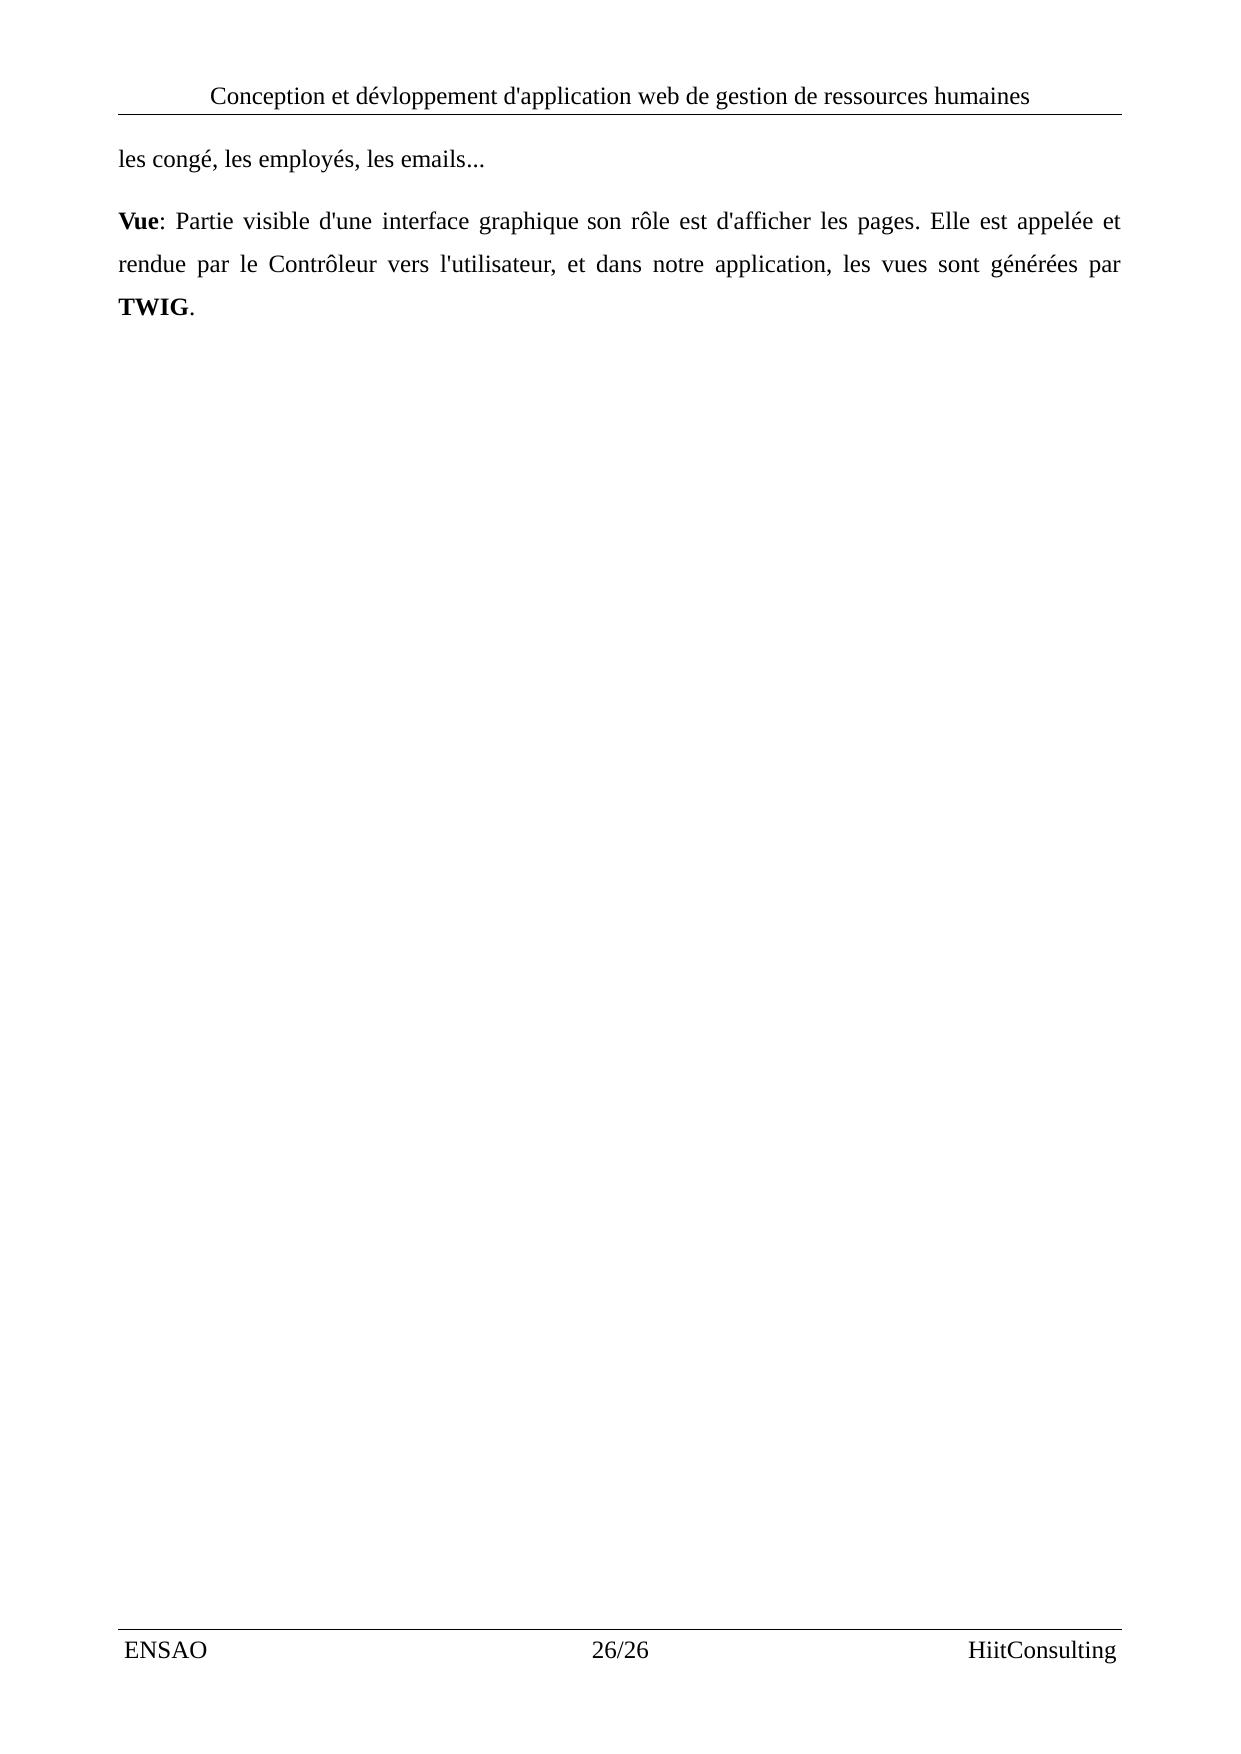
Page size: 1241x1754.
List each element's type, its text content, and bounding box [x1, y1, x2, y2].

text les congé, les employés, les emails... [118, 144, 1122, 173]
text Vue: Partie visible d'une interface graphique son rôle est d'afficher les pages. Elle est appelée et rendue par le Contrôleur vers l'utilisateur, et dans notre application, les vues sont générées par TWIG. [118, 206, 1122, 321]
